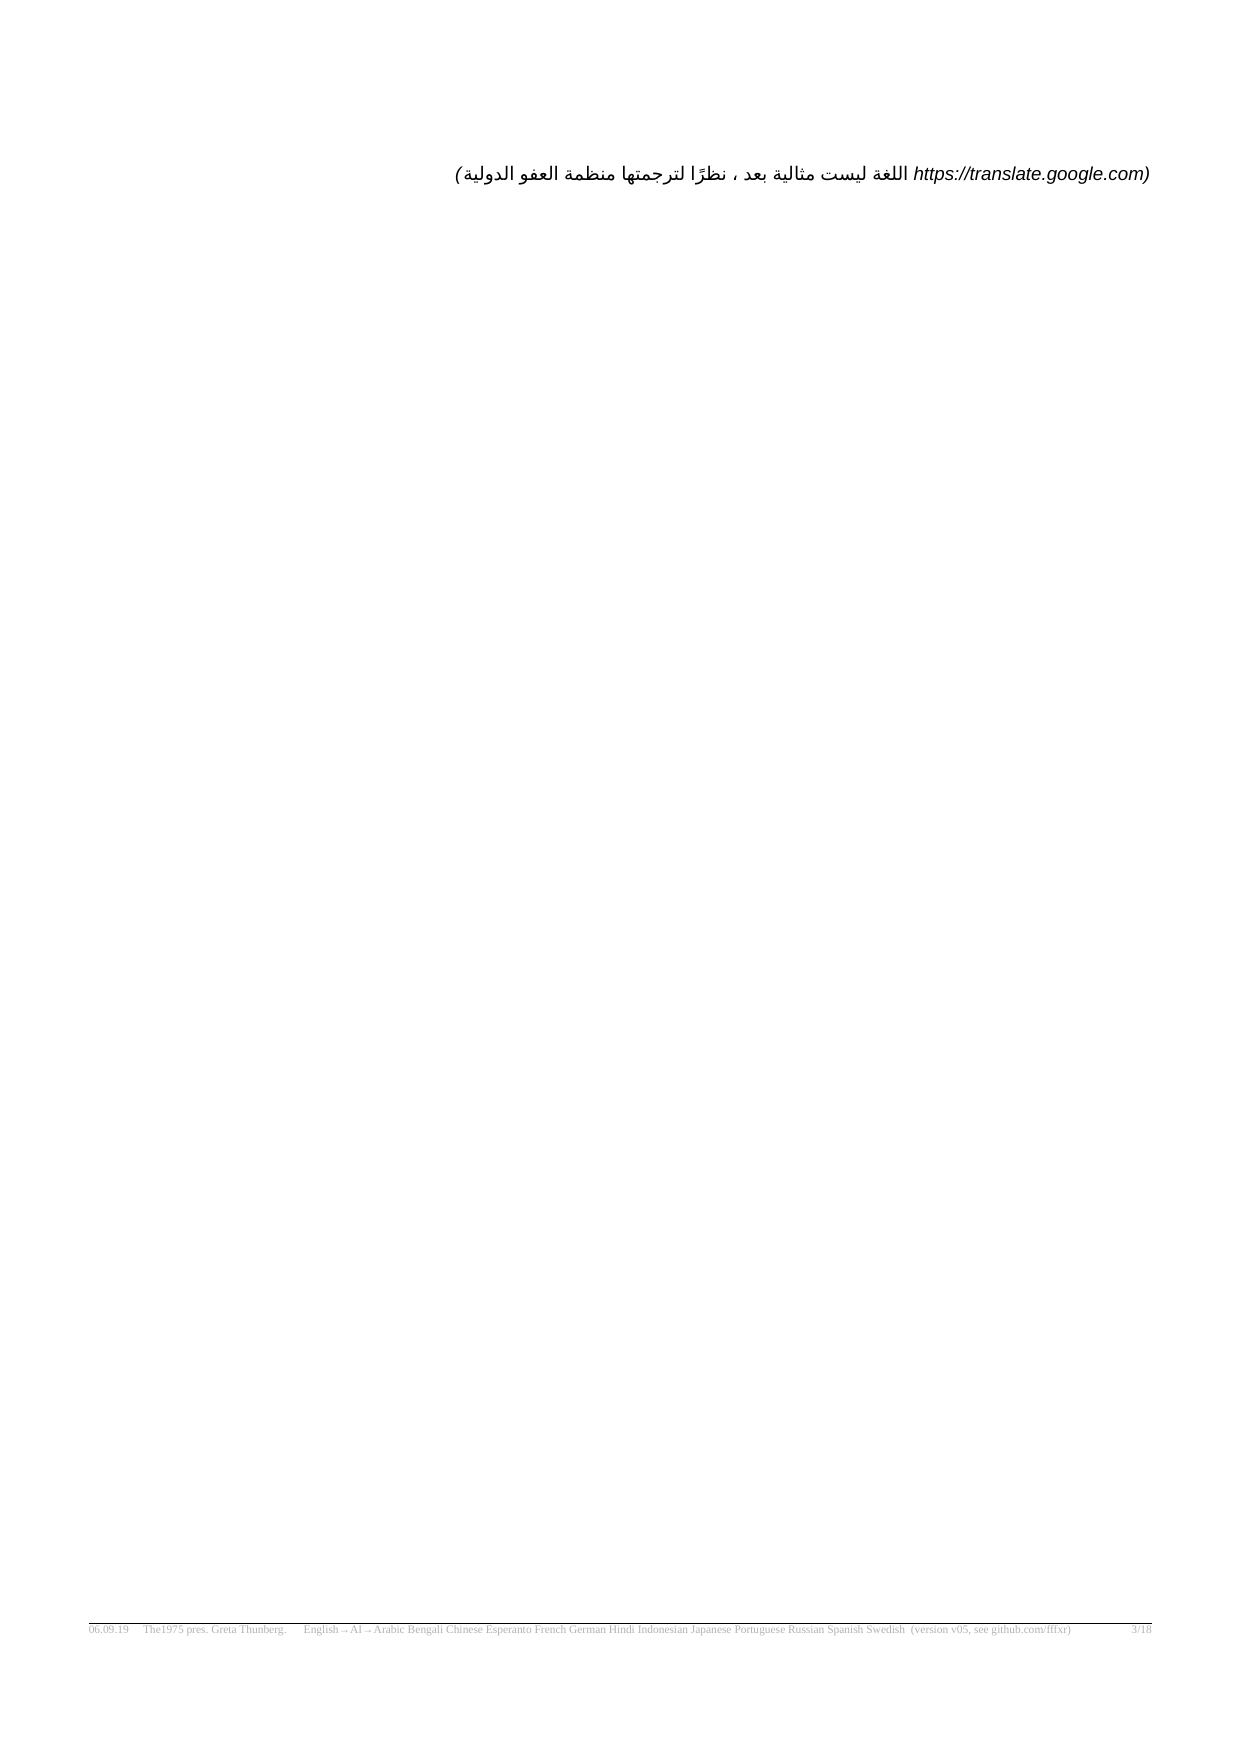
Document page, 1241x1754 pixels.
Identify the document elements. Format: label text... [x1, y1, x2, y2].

text (اللغة ليست مثالية بعد ، نظرًا لترجمتها منظمة العفو الدولية https://translate.google.com) [88, 163, 1152, 184]
